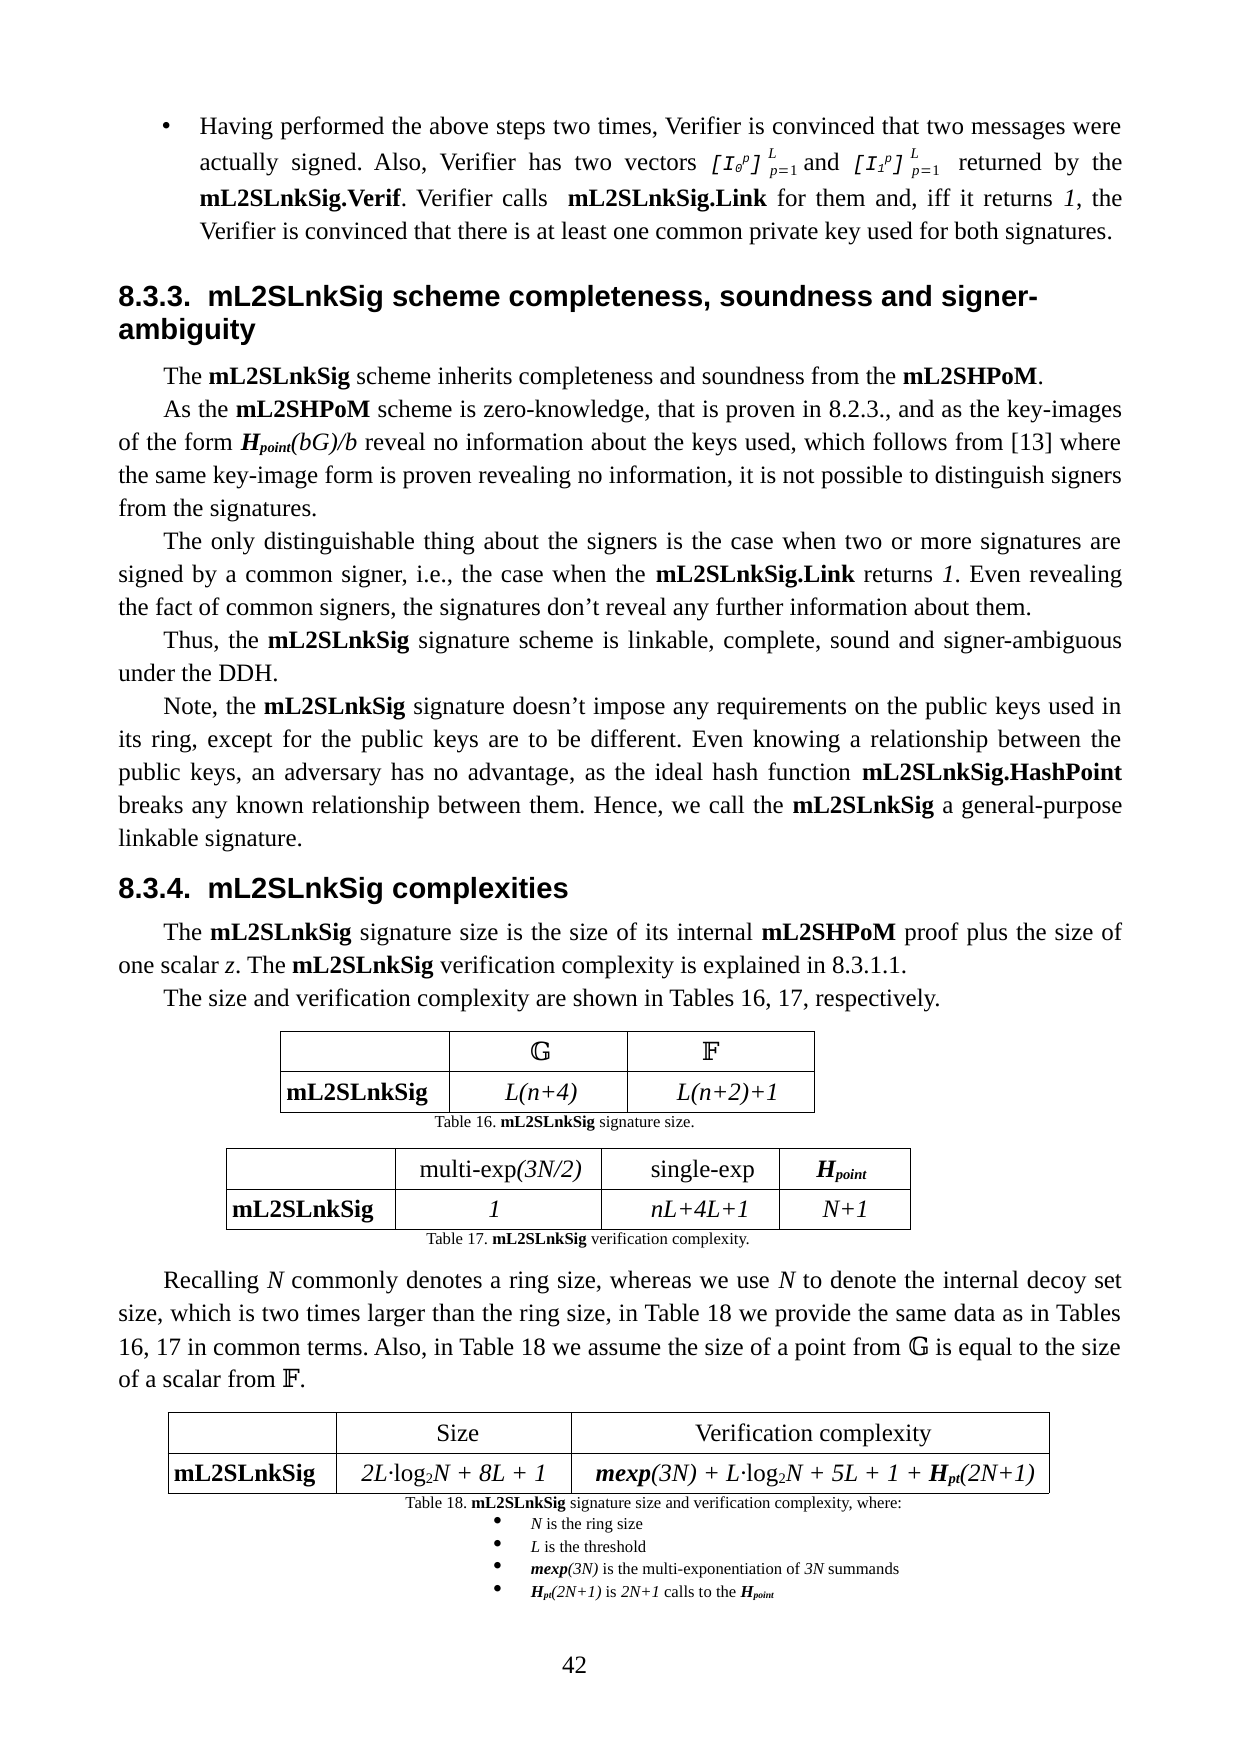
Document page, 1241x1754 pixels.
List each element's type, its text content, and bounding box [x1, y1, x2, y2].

table_cell 2L·log2N + 8L + 1 [337, 1454, 571, 1493]
table_header Hpoint [780, 1149, 910, 1188]
text Note, the mL2SLnkSig signature doesn’t impose any requirements on the public keys used in its ring, except for the public keys are to be different. Even knowing a relationship between the public keys, an adversary has no advantage, as the ideal hash function mL2SLnkSig.HashPoint breaks any known relationship between them. Hence, we call the mL2SLnkSig a general-purpose linkable signature. [118, 691, 1122, 852]
table_header [281, 1032, 449, 1071]
text The only distinguishable thing about the signers is the case when two or more signatures are signed by a common signer, i.e., the case when the mL2SLnkSig.Link returns 1. Even revealing the fact of common signers, the signatures don’t reveal any further information about them. [118, 526, 1122, 621]
table_header multi-exp(3N/2) [396, 1149, 601, 1188]
text The mL2SLnkSig scheme inherits completeness and soundness from the mL2SHPoM. [118, 361, 1122, 390]
table_header [169, 1413, 336, 1452]
table_cell L(n+4) [450, 1072, 627, 1112]
text The size and verification complexity are shown in Tables 16, 17, respectively. [118, 983, 1122, 1012]
list Having performed the above steps two times, Verifier is convinced that two messages were actually signed. Also, Verifier has two vectors [I0p]and [I1p] returned by the mL2SLnkSig.Verif. Verifier calls mL2SLnkSig.Link for them and, iff it returns 1, the Verifier is convinced that there is at least one common private key used for both signatures. [162, 111, 1122, 245]
text Thus, the mL2SLnkSig signature scheme is linkable, complete, sound and signer-ambiguous under the DDH. [118, 625, 1122, 687]
table_cell mL2SLnkSig [169, 1454, 336, 1493]
table_cell mexp(3N) + L·log2N + 5L + 1 + Hpt(2N+1) [572, 1454, 1049, 1493]
text Table 16. mL2SLnkSig signature size. [118, 1112, 1122, 1131]
list L is the threshold [493, 1535, 1122, 1557]
text Table 18. mL2SLnkSig signature size and verification complexity, where: [118, 1493, 1122, 1512]
table_cell mL2SLnkSig [227, 1190, 395, 1229]
table_header Verification complexity [572, 1413, 1049, 1452]
table_header 𝔽 [628, 1032, 814, 1071]
table_cell mL2SLnkSig [281, 1072, 449, 1112]
table_cell N+1 [780, 1190, 910, 1229]
table_header single-exp [602, 1149, 779, 1188]
text The mL2SLnkSig signature size is the size of its internal mL2SHPoM proof plus the size of one scalar z. The mL2SLnkSig verification complexity is explained in 8.3.1.1. [118, 917, 1122, 979]
list mexp(3N) is the multi-exponentiation of 3N summands [493, 1557, 1122, 1580]
table_header Size [337, 1413, 571, 1452]
text Recalling N commonly denotes a ring size, whereas we use N to denote the internal decoy set size, which is two times larger than the ring size, in Table 18 we provide the same data as in Tables 16, 17 in common terms. Also, in Table 18 we assume the size of a point from 𝔾 is equal to the size of a scalar from 𝔽. [118, 1266, 1122, 1393]
list Hpt(2N+1) is 2N+1 calls to the Hpoint [493, 1580, 1122, 1603]
table_cell 1 [396, 1190, 601, 1229]
subtitle 8.3.3. mL2SLnkSig scheme completeness, soundness and signer-ambiguity [118, 279, 1122, 346]
text Table 17. mL2SLnkSig verification complexity. [118, 1229, 1122, 1248]
table_cell L(n+2)+1 [628, 1072, 814, 1112]
subtitle 8.3.4. mL2SLnkSig complexities [118, 871, 1122, 904]
list N is the ring size [493, 1512, 1122, 1535]
text As the mL2SHPoM scheme is zero-knowledge, that is proven in 8.2.3., and as the key-images of the form Hpoint(bG)/b reveal no information about the keys used, which follows from [13] where the same key-image form is proven revealing no information, it is not possible to distinguish signers from the signatures. [118, 394, 1122, 522]
table_cell nL+4L+1 [602, 1190, 779, 1229]
table_header 𝔾 [450, 1032, 627, 1071]
table_header [227, 1149, 395, 1188]
